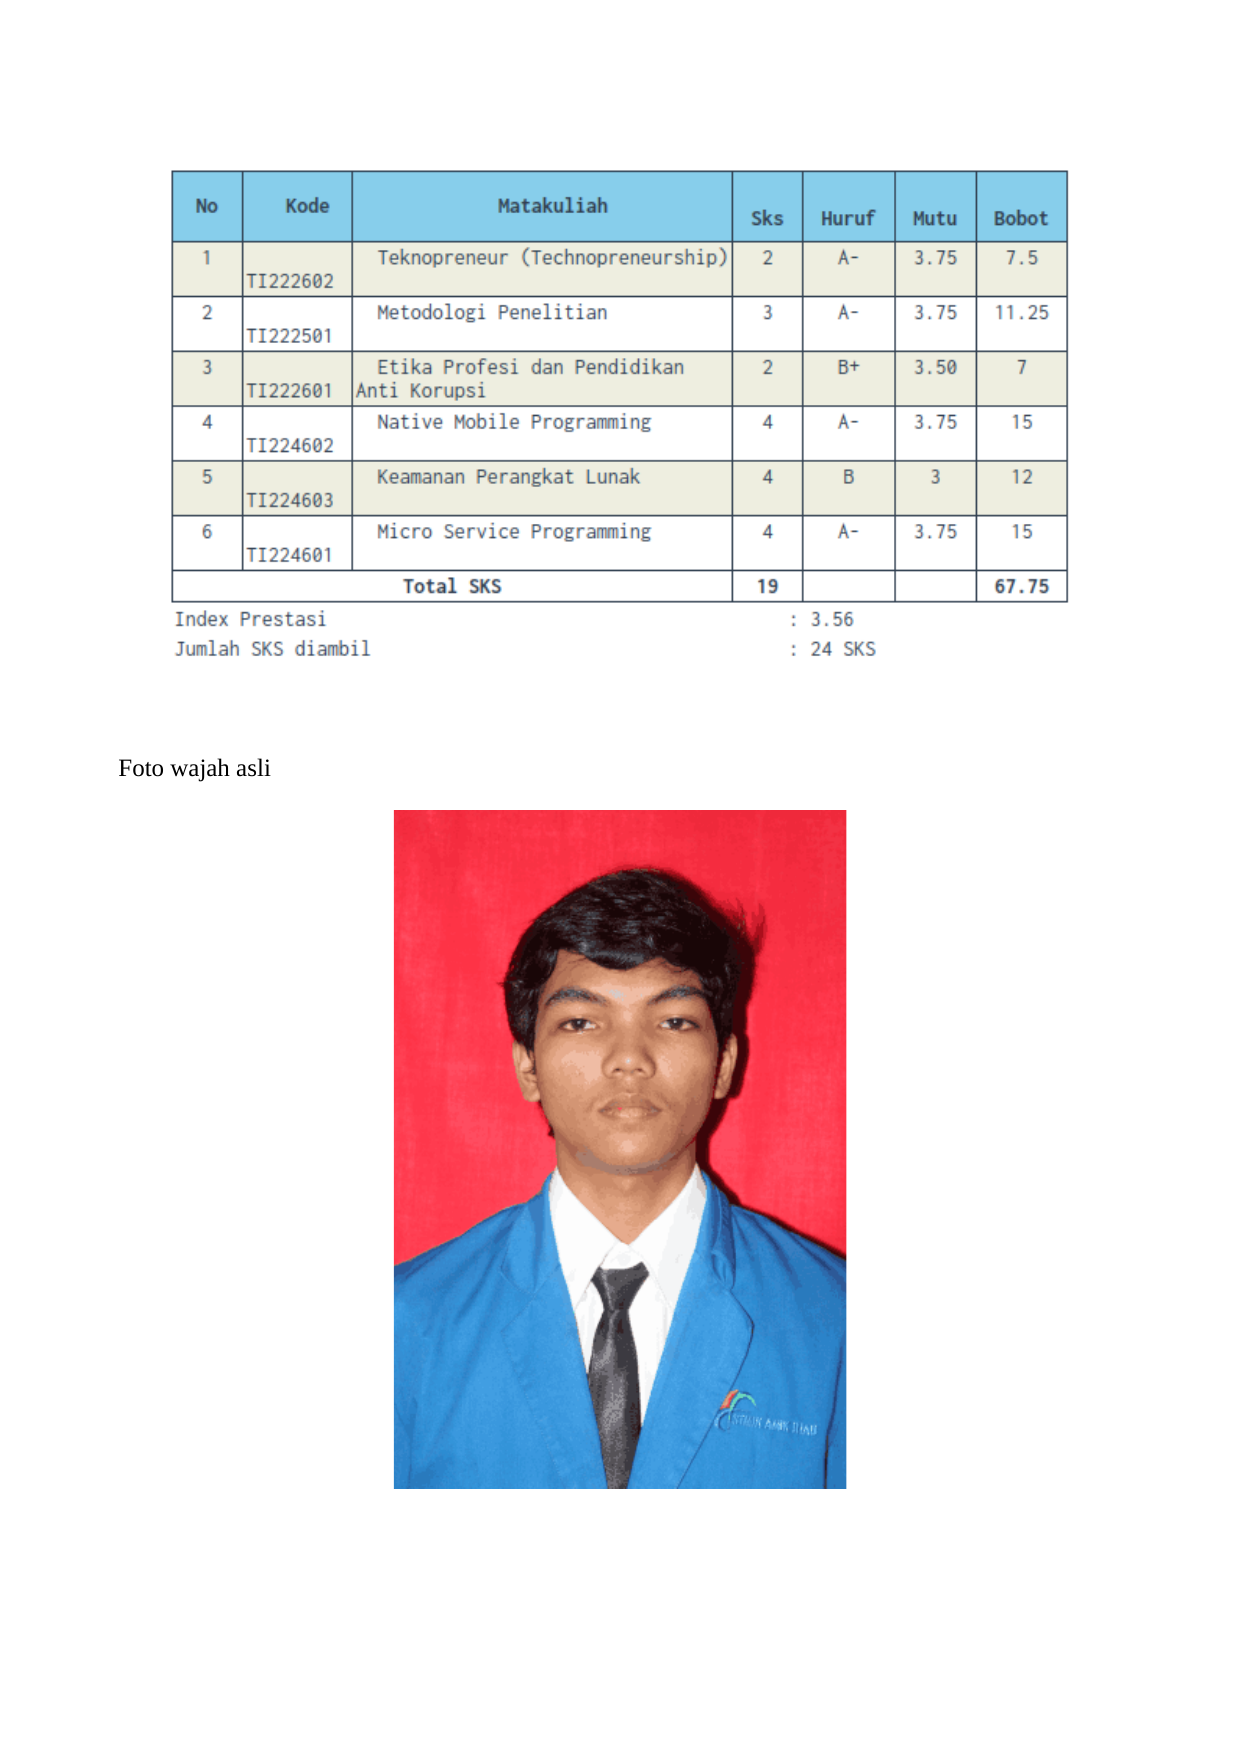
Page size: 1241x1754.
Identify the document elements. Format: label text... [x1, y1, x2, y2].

text Foto wajah asli [118, 753, 1122, 781]
picture [153, 152, 1087, 667]
picture [393, 810, 847, 1489]
